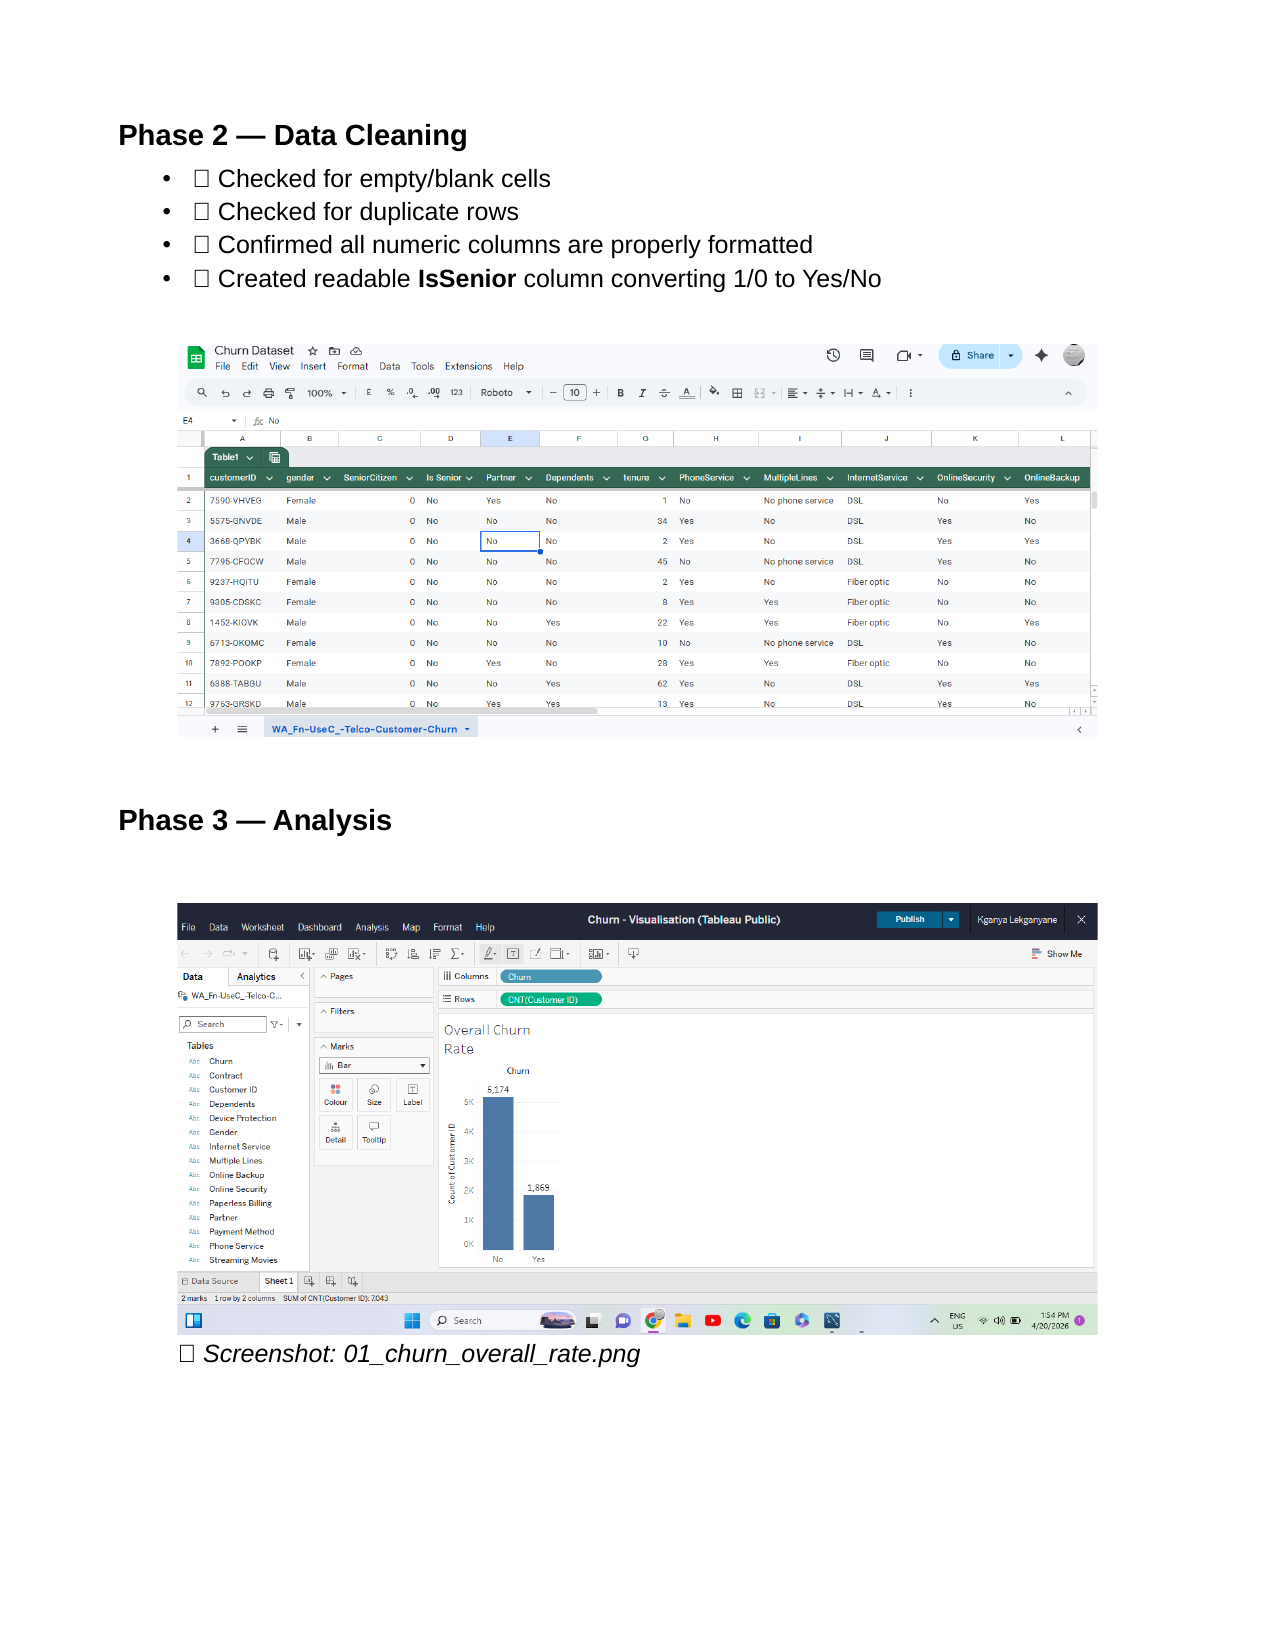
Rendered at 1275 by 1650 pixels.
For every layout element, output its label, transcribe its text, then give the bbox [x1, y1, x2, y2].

list ✅ Checked for empty/blank cells [162, 164, 1157, 193]
list ✅ Created readable IsSenior column converting 1/0 to Yes/No [162, 263, 1157, 292]
picture [177, 903, 1098, 1335]
subtitle Phase 3 — Analysis [118, 803, 1157, 837]
list ✅ Checked for duplicate rows [162, 197, 1157, 226]
picture [177, 344, 1098, 737]
subtitle Phase 2 — Data Cleaning [118, 118, 1157, 152]
text 📸 Screenshot: 01_churn_overall_rate.png [177, 1335, 1098, 1368]
list ✅ Confirmed all numeric columns are properly formatted [162, 230, 1157, 259]
